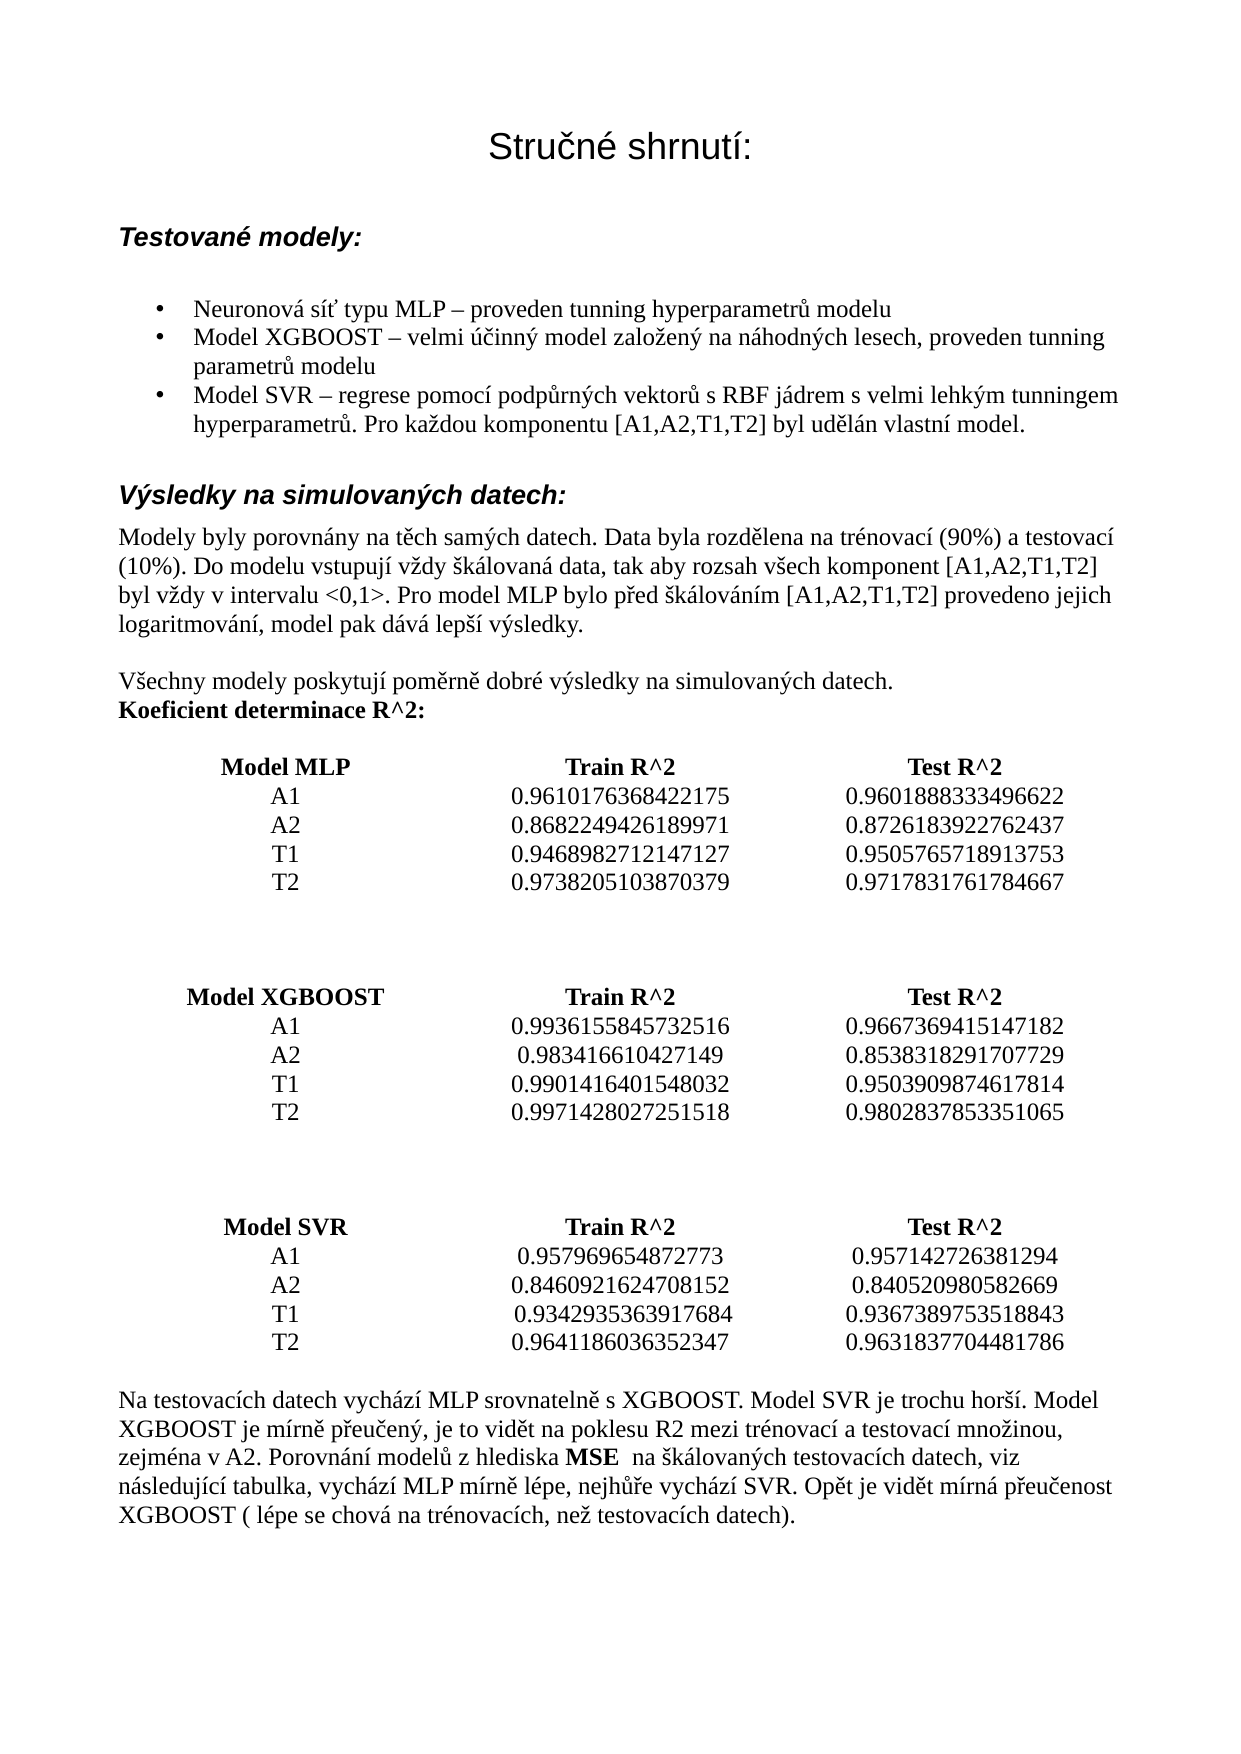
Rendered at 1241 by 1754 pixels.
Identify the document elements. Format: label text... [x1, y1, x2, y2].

table_cell T1 [118, 1299, 453, 1327]
table_cell T2 [118, 868, 453, 896]
table_cell A1 [118, 1241, 453, 1270]
table_cell 0.9505765718913753 [788, 839, 1122, 867]
table_cell 0.9631837704481786 [788, 1328, 1122, 1356]
table_cell A1 [118, 1011, 453, 1040]
table_cell 0.9503909874617814 [788, 1069, 1122, 1097]
table_cell 0.9738205103870379 [453, 868, 787, 896]
table_cell 0.9468982712147127 [453, 839, 787, 867]
text Koeficient determinace R^2: [118, 695, 1122, 724]
table_cell 0.9601888333496622 [788, 781, 1122, 810]
table_cell 0.9367389753518843 [788, 1299, 1122, 1327]
text Na testovacích datech vychází MLP srovnatelně s XGBOOST. Model SVR je trochu horší. Model XGBOOST je mírně přeučený, je to vidět na poklesu R2 mezi trénovací a testovací množinou, zejména v A2. Porovnání modelů z hlediska MSE na škálovaných testovacích datech, viz následující tabulka, vychází MLP mírně lépe, nejhůře vychází SVR. Opět je vidět mírná přeučenost XGBOOST ( lépe se chová na trénovacích, než testovacích datech). [118, 1385, 1122, 1529]
table_cell T1 [118, 839, 453, 867]
table_cell 0.9667369415147182 [788, 1011, 1122, 1040]
table_header Train R^2 [453, 1213, 787, 1241]
table_cell 0.8726183922762437 [788, 810, 1122, 839]
table_cell 0.840520980582669 [788, 1270, 1122, 1299]
table_cell 0.9641186036352347 [453, 1328, 787, 1356]
table_cell 0.9342935363917684 [453, 1299, 787, 1327]
list Model SVR – regrese pomocí podpůrných vektorů s RBF jádrem s velmi lehkým tunningem hyperparametrů. Pro každou komponentu [A1,A2,T1,T2] byl udělán vlastní model. [156, 380, 1122, 437]
table_header Train R^2 [453, 753, 787, 781]
table_cell 0.9802837853351065 [788, 1098, 1122, 1126]
subtitle Testované modely: [118, 221, 1122, 252]
table_cell 0.983416610427149 [453, 1040, 787, 1069]
table_header Model MLP [118, 753, 453, 781]
table_header Test R^2 [788, 753, 1122, 781]
table_cell A2 [118, 810, 453, 839]
table_cell 0.9717831761784667 [788, 868, 1122, 896]
table_header Test R^2 [788, 1213, 1122, 1241]
table_cell A1 [118, 781, 453, 810]
table_cell 0.9901416401548032 [453, 1069, 787, 1097]
table_cell A2 [118, 1040, 453, 1069]
table_cell 0.8460921624708152 [453, 1270, 787, 1299]
list Model XGBOOST – velmi účinný model založený na náhodných lesech, proveden tunning parametrů modelu [156, 322, 1122, 380]
table_cell 0.8538318291707729 [788, 1040, 1122, 1069]
table_cell 0.9610176368422175 [453, 781, 787, 810]
table_cell T2 [118, 1098, 453, 1126]
table_header Model SVR [118, 1213, 453, 1241]
table_header Train R^2 [453, 983, 787, 1011]
table_cell A2 [118, 1270, 453, 1299]
table_cell 0.957969654872773 [453, 1241, 787, 1270]
table_header Model XGBOOST [118, 983, 453, 1011]
table_cell 0.9936155845732516 [453, 1011, 787, 1040]
subtitle Výsledky na simulovaných datech: [118, 479, 1122, 510]
table_cell 0.957142726381294 [788, 1241, 1122, 1270]
table_cell 0.8682249426189971 [453, 810, 787, 839]
list Neuronová síť typu MLP – proveden tunning hyperparametrů modelu [156, 294, 1122, 322]
text Všechny modely poskytují poměrně dobré výsledky na simulovaných datech. [118, 666, 1122, 695]
table_header Test R^2 [788, 983, 1122, 1011]
subtitle Stručné shrnutí: [118, 124, 1122, 167]
table_cell T1 [118, 1069, 453, 1097]
text Modely byly porovnány na těch samých datech. Data byla rozdělena na trénovací (90%) a testovací (10%). Do modelu vstupují vždy škálovaná data, tak aby rozsah všech komponent [A1,A2,T1,T2] byl vždy v intervalu <0,1>. Pro model MLP bylo před škálováním [A1,A2,T1,T2] provedeno jejich logaritmování, model pak dává lepší výsledky. [118, 522, 1122, 637]
table_cell 0.9971428027251518 [453, 1098, 787, 1126]
table_cell T2 [118, 1328, 453, 1356]
